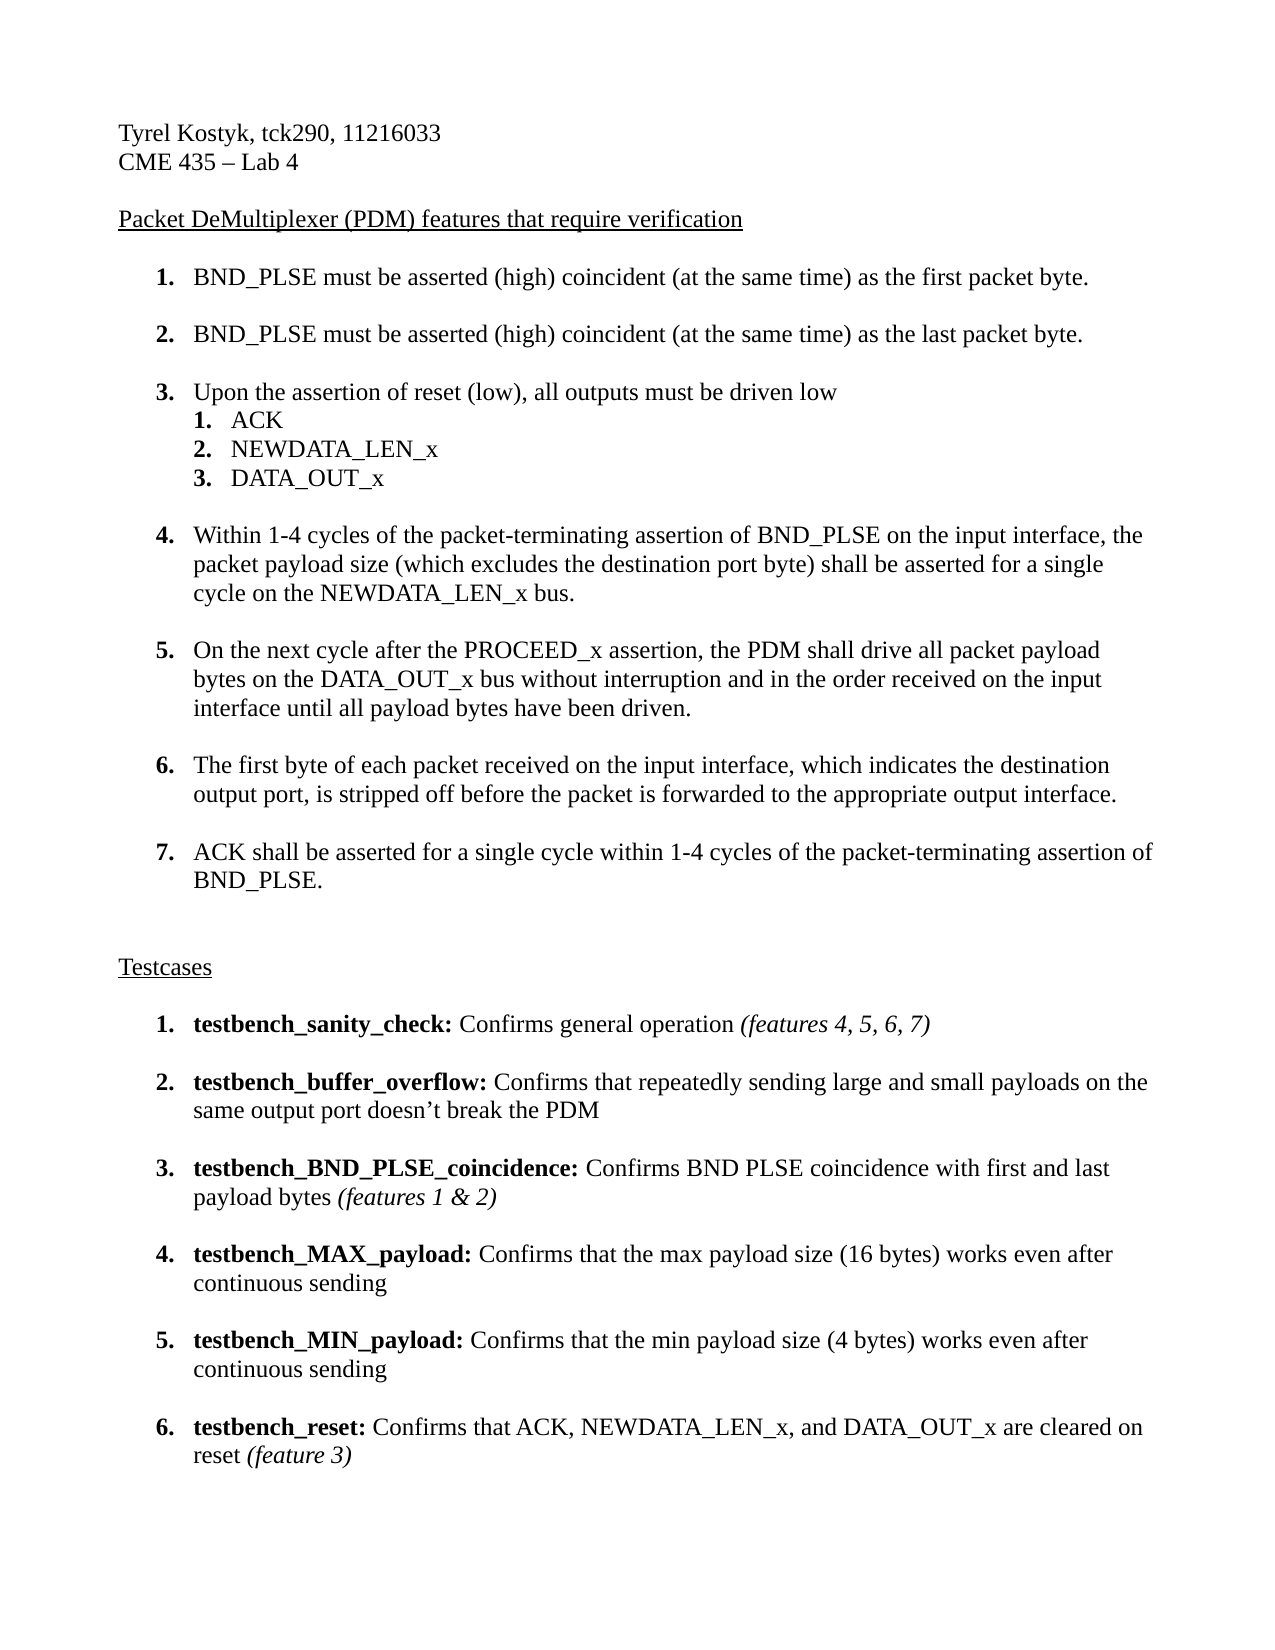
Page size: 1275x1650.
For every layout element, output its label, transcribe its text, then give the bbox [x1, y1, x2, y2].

list testbench_sanity_check: Confirms general operation (features 4, 5, 6, 7) [156, 1009, 1157, 1038]
list testbench_reset: Confirms that ACK, NEWDATA_LEN_x, and DATA_OUT_x are cleared on reset (feature 3) [156, 1412, 1157, 1469]
list testbench_buffer_overflow: Confirms that repeatedly sending large and small payloads on the same output port doesn’t break the PDM [156, 1067, 1157, 1124]
list ACK [193, 406, 1157, 434]
list Upon the assertion of reset (low), all outputs must be driven low [156, 377, 1157, 406]
list testbench_MAX_payload: Confirms that the max payload size (16 bytes) works even after continuous sending [156, 1239, 1157, 1297]
text Packet DeMultiplexer (PDM) features that require verification [118, 204, 1157, 233]
text Testcases [118, 952, 1157, 981]
text Tyrel Kostyk, tck290, 11216033 [118, 118, 1157, 147]
list BND_PLSE must be asserted (high) coincident (at the same time) as the last packet byte. [156, 319, 1157, 348]
list ACK shall be asserted for a single cycle within 1-4 cycles of the packet-terminating assertion of BND_PLSE. [156, 837, 1157, 894]
list NEWDATA_LEN_x [193, 434, 1157, 463]
list The first byte of each packet received on the input interface, which indicates the destination output port, is stripped off before the packet is forwarded to the appropriate output interface. [156, 751, 1157, 808]
list On the next cycle after the PROCEED_x assertion, the PDM shall drive all packet payload bytes on the DATA_OUT_x bus without interruption and in the order received on the input interface until all payload bytes have been driven. [156, 636, 1157, 722]
list testbench_MIN_payload: Confirms that the min payload size (4 bytes) works even after continuous sending [156, 1326, 1157, 1383]
list testbench_BND_PLSE_coincidence: Confirms BND PLSE coincidence with first and last payload bytes (features 1 & 2) [156, 1153, 1157, 1211]
text CME 435 – Lab 4 [118, 147, 1157, 176]
list BND_PLSE must be asserted (high) coincident (at the same time) as the first packet byte. [156, 262, 1157, 291]
list Within 1-4 cycles of the packet-terminating assertion of BND_PLSE on the input interface, the packet payload size (which excludes the destination port byte) shall be asserted for a single cycle on the NEWDATA_LEN_x bus. [156, 521, 1157, 607]
list DATA_OUT_x [193, 463, 1157, 492]
